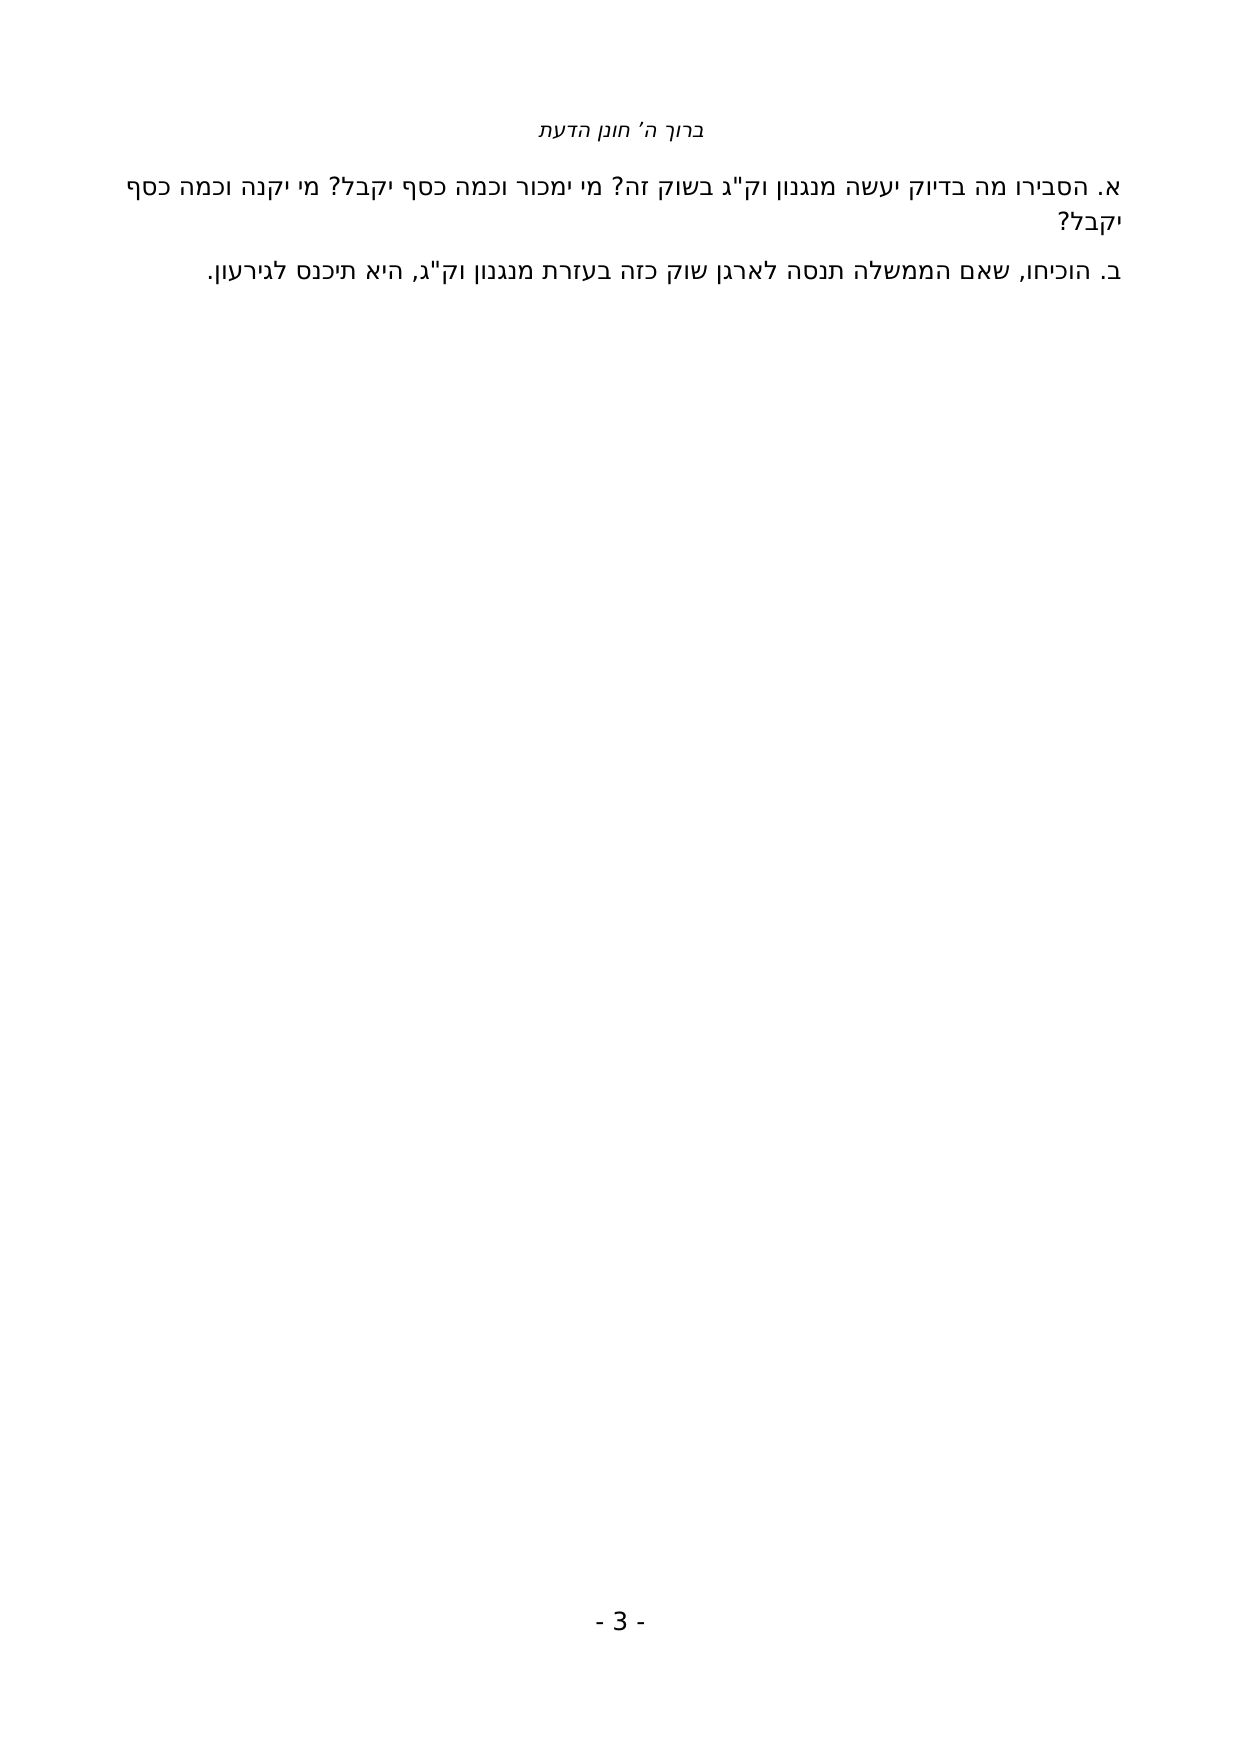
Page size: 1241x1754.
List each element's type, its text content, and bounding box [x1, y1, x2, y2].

text ב. הוכיחו, שאם הממשלה תנסה לארגן שוק כזה בעזרת מנגנון וק"ג, היא תיכנס לגירעון. [118, 256, 1122, 286]
text א. הסבירו מה בדיוק יעשה מנגנון וק"ג בשוק זה? מי ימכור וכמה כסף יקבל? מי יקנה וכמה כסף יקבל? [118, 172, 1122, 236]
